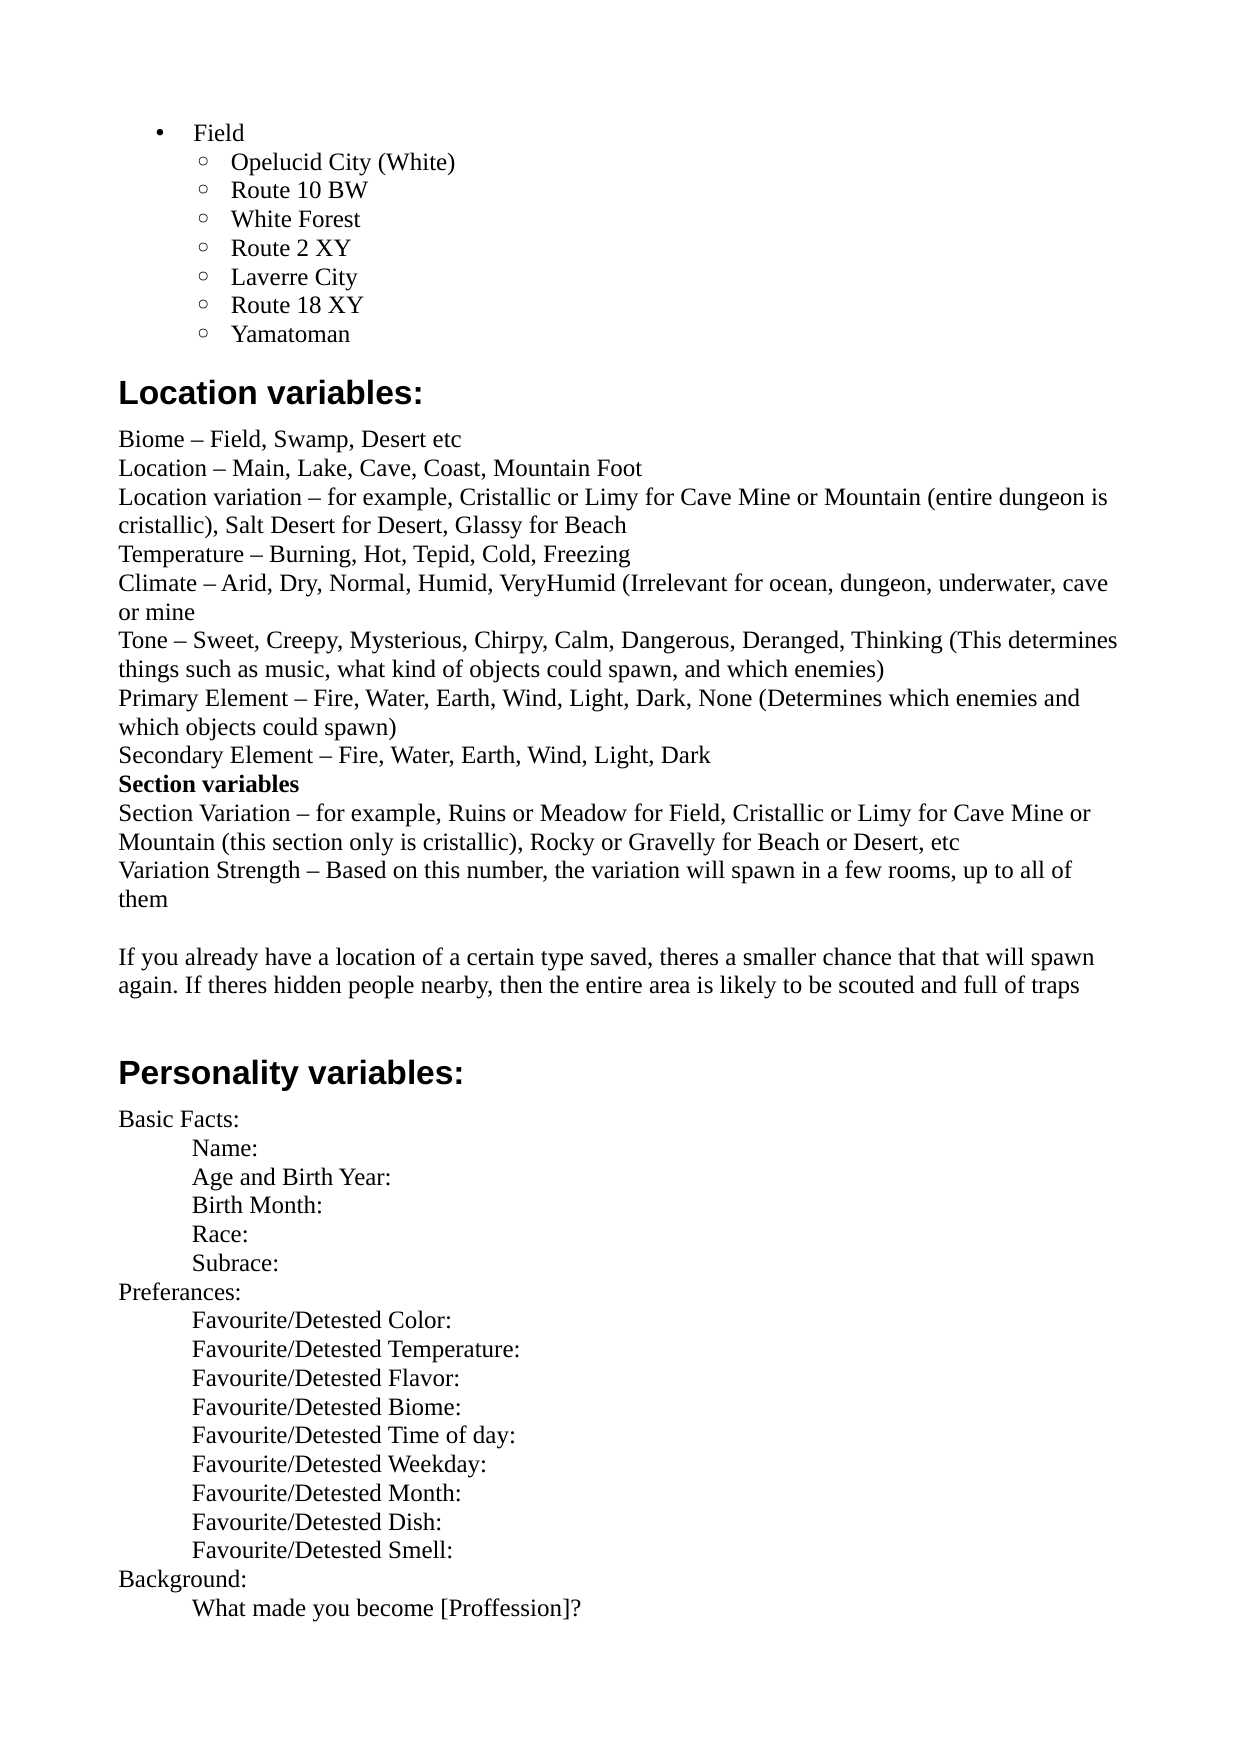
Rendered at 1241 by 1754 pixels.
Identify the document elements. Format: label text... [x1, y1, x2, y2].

text Basic Facts: [118, 1104, 1122, 1133]
text Biome – Field, Swamp, Desert etc [118, 424, 1122, 453]
text Favourite/Detested Biome: [118, 1392, 1122, 1420]
text Location variation – for example, Cristallic or Limy for Cave Mine or Mountain (entire dungeon is cristallic), Salt Desert for Desert, Glassy for Beach [118, 482, 1122, 539]
text Secondary Element – Fire, Water, Earth, Wind, Light, Dark [118, 741, 1122, 769]
text Name: [118, 1133, 1122, 1162]
list Yamatoman [193, 319, 1122, 348]
text Favourite/Detested Smell: [118, 1535, 1122, 1564]
text Background: [118, 1564, 1122, 1593]
text Location – Main, Lake, Cave, Coast, Mountain Foot [118, 453, 1122, 482]
list Laverre City [193, 262, 1122, 291]
text Age and Birth Year: [118, 1162, 1122, 1190]
text Climate – Arid, Dry, Normal, Humid, VeryHumid (Irrelevant for ocean, dungeon, underwater, cave or mine [118, 568, 1122, 626]
text Favourite/Detested Color: [118, 1305, 1122, 1334]
text Favourite/Detested Weekday: [118, 1449, 1122, 1478]
text Temperature – Burning, Hot, Tepid, Cold, Freezing [118, 539, 1122, 568]
list Route 10 BW [193, 176, 1122, 204]
text What made you become [Proffession]? [118, 1593, 1122, 1622]
list Opelucid City (White) [193, 147, 1122, 176]
list Route 2 XY [193, 233, 1122, 262]
text Primary Element – Fire, Water, Earth, Wind, Light, Dark, None (Determines which enemies and which objects could spawn) [118, 683, 1122, 741]
text Preferances: [118, 1277, 1122, 1305]
text Favourite/Detested Flavor: [118, 1363, 1122, 1392]
subtitle Location variables: [118, 373, 1122, 412]
text Favourite/Detested Temperature: [118, 1334, 1122, 1363]
text Race: [118, 1219, 1122, 1248]
text Birth Month: [118, 1190, 1122, 1219]
text Favourite/Detested Dish: [118, 1507, 1122, 1535]
text Section variables [118, 769, 1122, 798]
text Favourite/Detested Month: [118, 1478, 1122, 1507]
text Tone – Sweet, Creepy, Mysterious, Chirpy, Calm, Dangerous, Deranged, Thinking (This determines things such as music, what kind of objects could spawn, and which enemies) [118, 626, 1122, 683]
list Route 18 XY [193, 291, 1122, 319]
list Field [156, 118, 1122, 147]
subtitle Personality variables: [118, 1053, 1122, 1092]
list White Forest [193, 204, 1122, 233]
text Subrace: [118, 1248, 1122, 1277]
text Section Variation – for example, Ruins or Meadow for Field, Cristallic or Limy for Cave Mine or Mountain (this section only is cristallic), Rocky or Gravelly for Beach or Desert, etc [118, 798, 1122, 856]
text Variation Strength – Based on this number, the variation will spawn in a few rooms, up to all of them [118, 856, 1122, 913]
text If you already have a location of a certain type saved, theres a smaller chance that that will spawn again. If theres hidden people nearby, then the entire area is likely to be scouted and full of traps [118, 942, 1122, 999]
text Favourite/Detested Time of day: [118, 1420, 1122, 1449]
